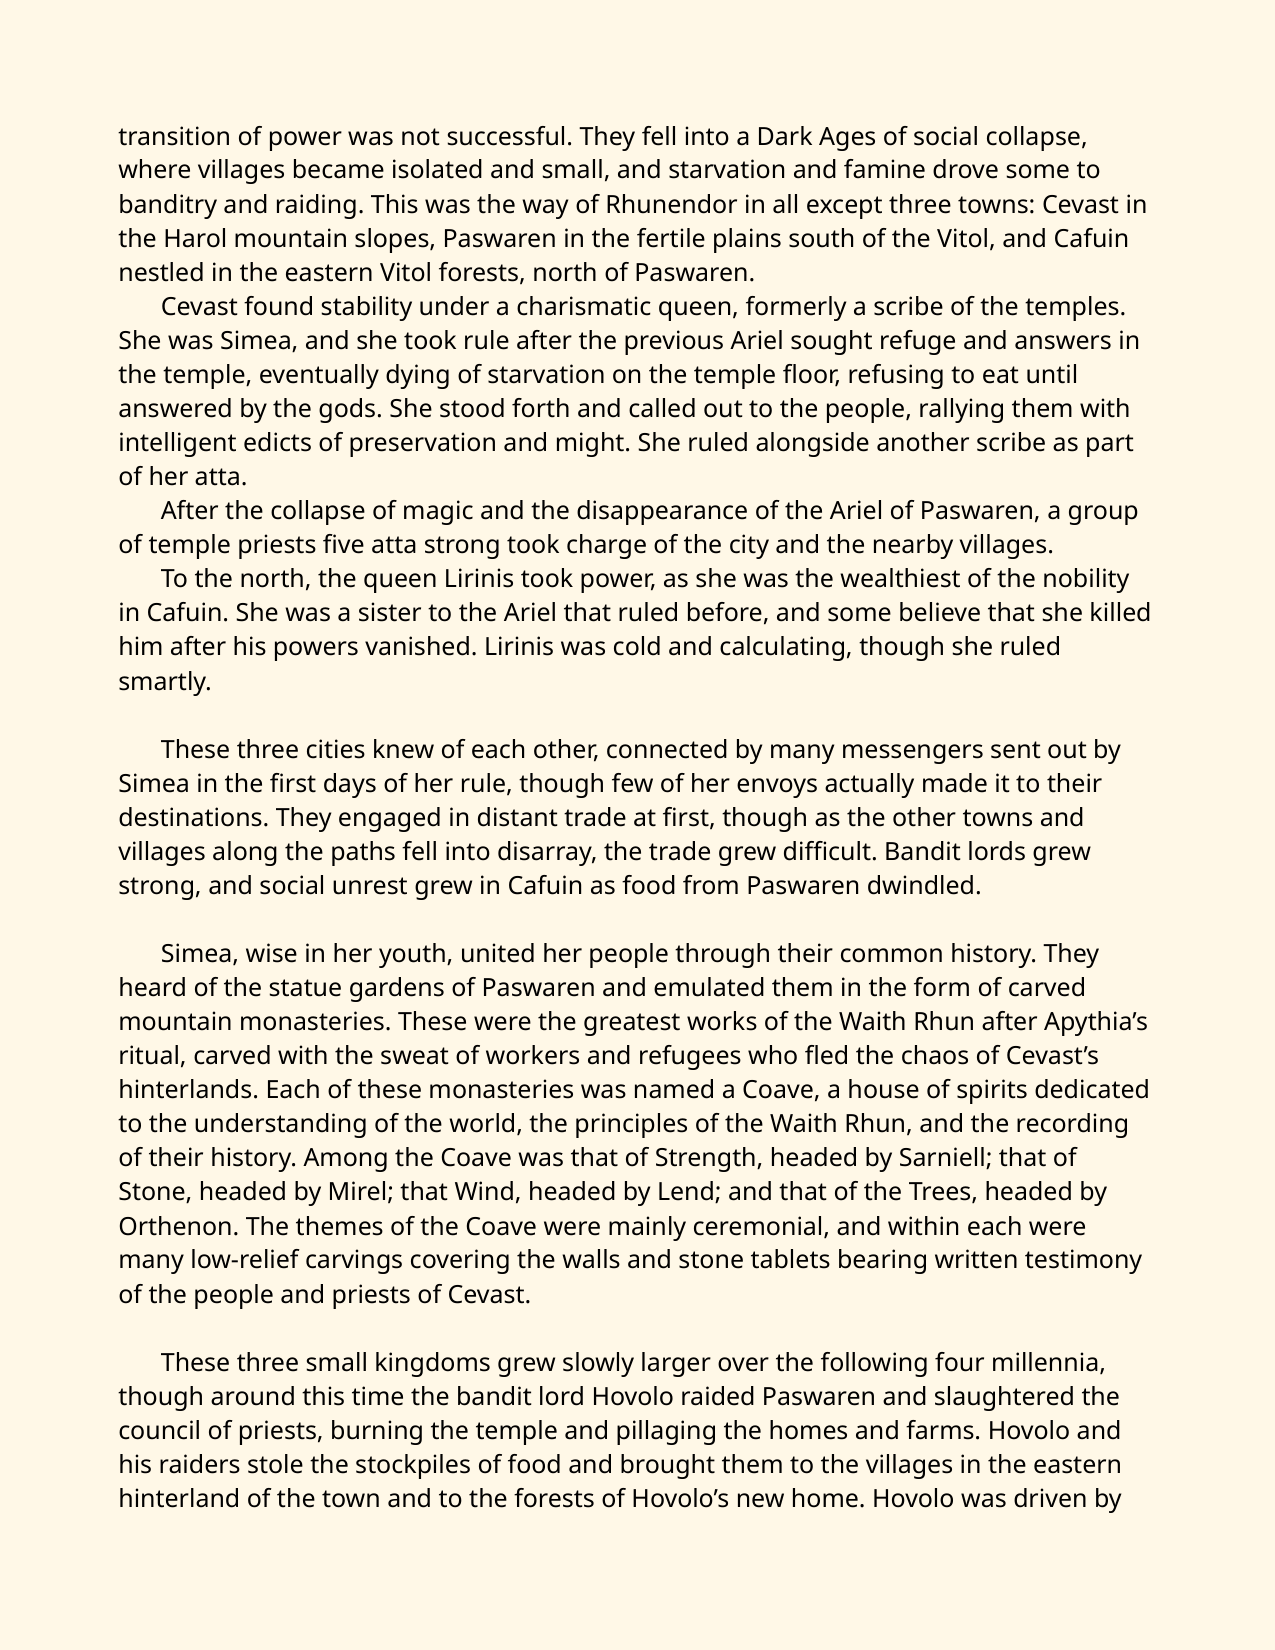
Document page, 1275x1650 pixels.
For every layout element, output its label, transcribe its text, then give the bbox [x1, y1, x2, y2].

text transition of power was not successful. They fell into a Dark Ages of social collapse, where villages became isolated and small, and starvation and famine drove some to banditry and raiding. This was the way of Rhunendor in all except three towns: Cevast in the Harol mountain slopes, Paswaren in the fertile plains south of the Vitol, and Cafuin nestled in the eastern Vitol forests, north of Paswaren. [118, 118, 1157, 288]
text To the north, the queen Lirinis took power, as she was the wealthiest of the nobility in Cafuin. She was a sister to the Ariel that ruled before, and some believe that she killed him after his powers vanished. Lirinis was cold and calculating, though she ruled smartly. [118, 561, 1157, 697]
text After the collapse of magic and the disappearance of the Ariel of Paswaren, a group of temple priests five atta strong took charge of the city and the nearby villages. [118, 493, 1157, 561]
text These three small kingdoms grew slowly larger over the following four millennia, though around this time the bandit lord Hovolo raided Paswaren and slaughtered the council of priests, burning the temple and pillaging the homes and farms. Hovolo and his raiders stole the stockpiles of food and brought them to the villages in the eastern hinterland of the town and to the forests of Hovolo’s new home. Hovolo was driven by [118, 1344, 1157, 1515]
text These three cities knew of each other, connected by many messengers sent out by Simea in the first days of her rule, though few of her envoys actually made it to their destinations. They engaged in distant trade at first, though as the other towns and villages along the paths fell into disarray, the trade grew difficult. Bandit lords grew strong, and social unrest grew in Cafuin as food from Paswaren dwindled. [118, 731, 1157, 902]
text Simea, wise in her youth, united her people through their common history. They heard of the statue gardens of Paswaren and emulated them in the form of carved mountain monasteries. These were the greatest works of the Waith Rhun after Apythia’s ritual, carved with the sweat of workers and refugees who fled the chaos of Cevast’s hinterlands. Each of these monasteries was named a Coave, a house of spirits dedicated to the understanding of the world, the principles of the Waith Rhun, and the recording of their history. Among the Coave was that of Strength, headed by Sarniell; that of Stone, headed by Mirel; that Wind, headed by Lend; and that of the Trees, headed by Orthenon. The themes of the Coave were mainly ceremonial, and within each were many low-relief carvings covering the walls and stone tablets bearing written testimony of the people and priests of Cevast. [118, 936, 1157, 1310]
text Cevast found stability under a charismatic queen, formerly a scribe of the temples. She was Simea, and she took rule after the previous Ariel sought refuge and answers in the temple, eventually dying of starvation on the temple floor, refusing to eat until answered by the gods. She stood forth and called out to the people, rallying them with intelligent edicts of preservation and might. She ruled alongside another scribe as part of her atta. [118, 288, 1157, 493]
